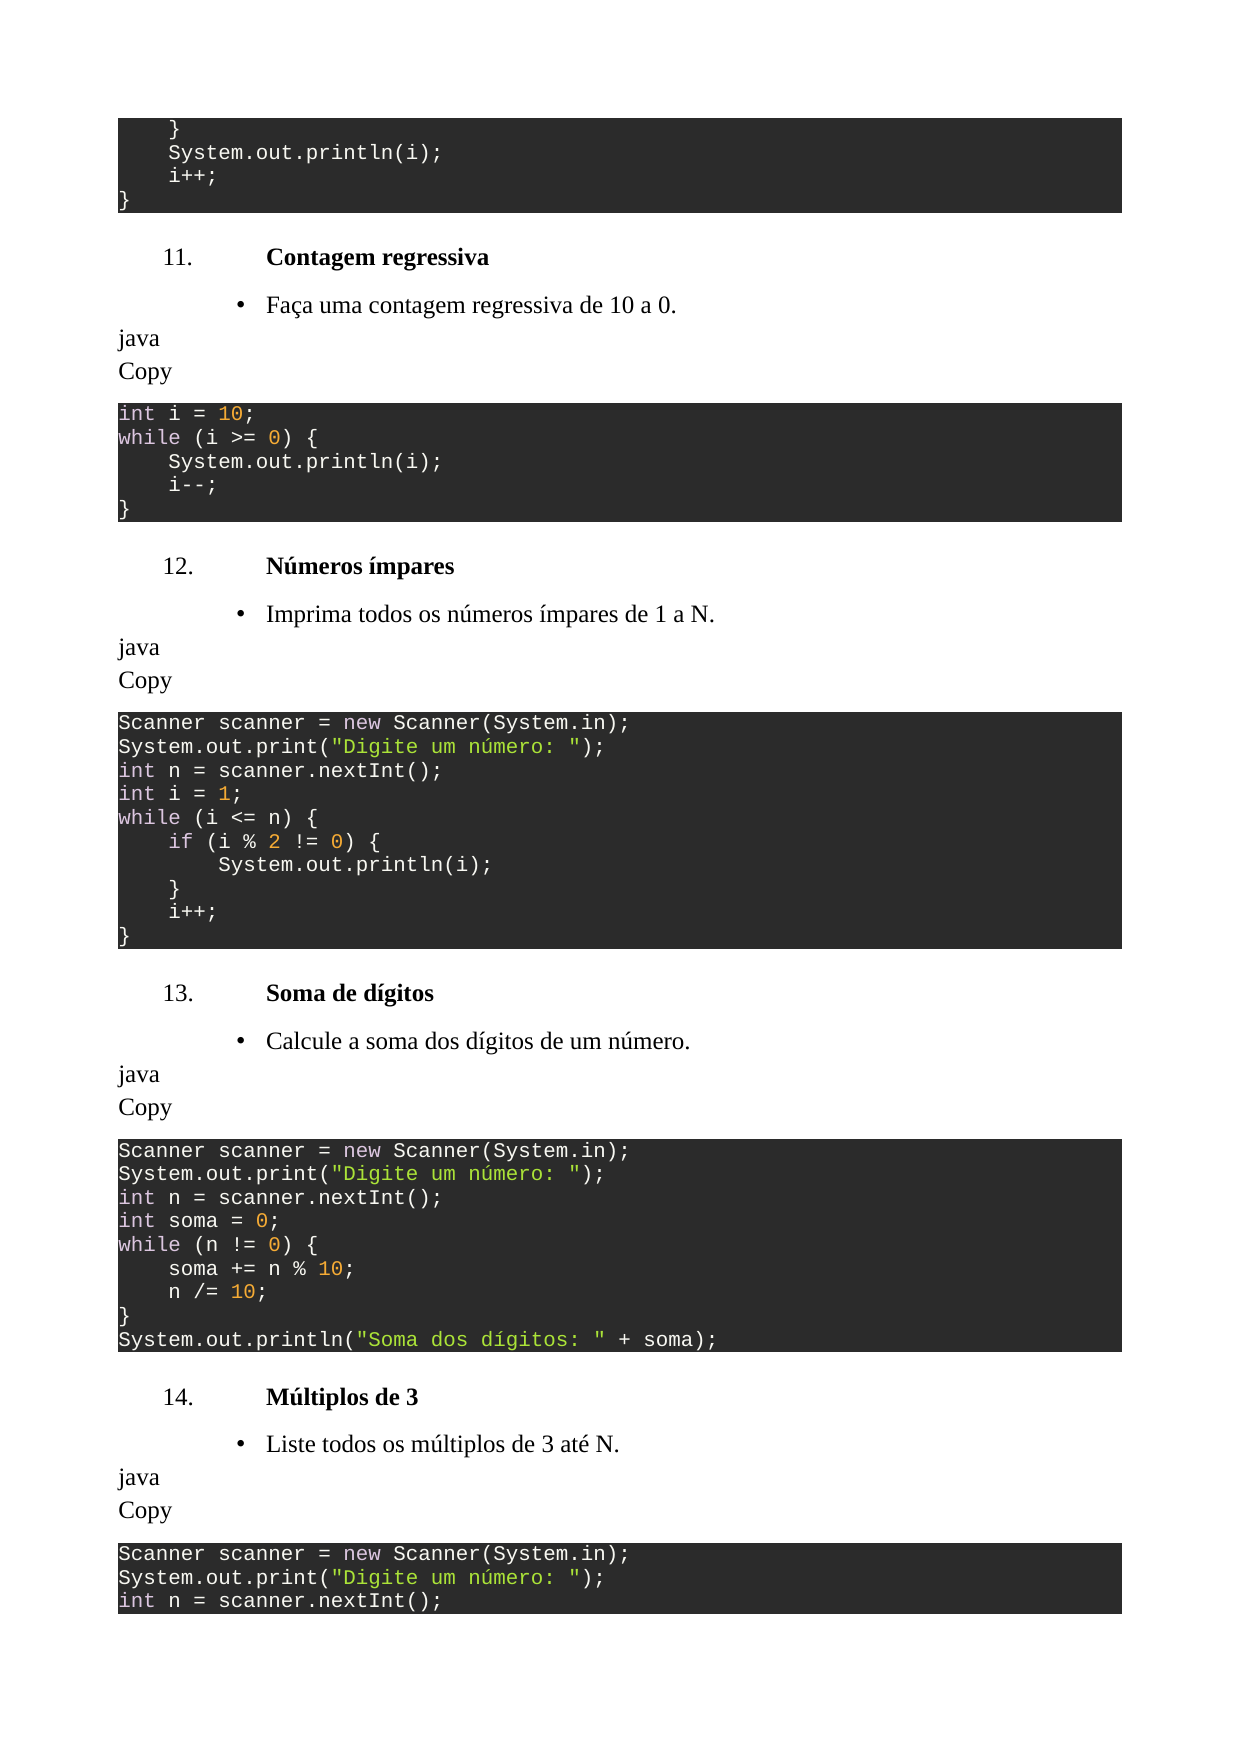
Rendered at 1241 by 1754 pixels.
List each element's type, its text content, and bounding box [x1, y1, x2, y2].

text System.out.println(i); [118, 451, 1122, 474]
text Copy [118, 1496, 1122, 1524]
text int i = 1; [118, 783, 1122, 807]
text int n = scanner.nextInt(); [118, 760, 1122, 783]
text System.out.println(i); [118, 854, 1122, 878]
text Copy [118, 1092, 1122, 1121]
text Scanner scanner = new Scanner(System.in); [118, 1139, 1122, 1163]
text while (i <= n) { [118, 807, 1122, 831]
text while (i >= 0) { [118, 427, 1122, 451]
text Copy [118, 665, 1122, 693]
list Múltiplos de 3 [162, 1382, 1122, 1411]
text n /= 10; [118, 1281, 1122, 1305]
text } [118, 189, 1122, 213]
text int i = 10; [118, 403, 1122, 427]
text int soma = 0; [118, 1211, 1122, 1234]
list Soma de dígitos [162, 978, 1122, 1007]
text System.out.print("Digite um número: "); [118, 1567, 1122, 1590]
text java [118, 632, 1122, 661]
text } [118, 1305, 1122, 1329]
text java [118, 1059, 1122, 1088]
text System.out.println(i); [118, 142, 1122, 165]
text java [118, 1462, 1122, 1491]
list Faça uma contagem regressiva de 10 a 0. [236, 290, 1122, 318]
text int n = scanner.nextInt(); [118, 1590, 1122, 1614]
text if (i % 2 != 0) { [118, 831, 1122, 854]
text soma += n % 10; [118, 1258, 1122, 1281]
text } [118, 118, 1122, 142]
text i++; [118, 165, 1122, 189]
text } [118, 498, 1122, 522]
text } [118, 925, 1122, 949]
list Contagem regressiva [162, 242, 1122, 271]
list Imprima todos os números ímpares de 1 a N. [236, 599, 1122, 627]
text System.out.println("Soma dos dígitos: " + soma); [118, 1329, 1122, 1352]
text Scanner scanner = new Scanner(System.in); [118, 1543, 1122, 1567]
list Liste todos os múltiplos de 3 até N. [236, 1429, 1122, 1458]
text int n = scanner.nextInt(); [118, 1187, 1122, 1211]
list Números ímpares [162, 551, 1122, 580]
text i++; [118, 902, 1122, 925]
text System.out.print("Digite um número: "); [118, 736, 1122, 760]
list Calcule a soma dos dígitos de um número. [236, 1026, 1122, 1055]
text i--; [118, 474, 1122, 498]
text Copy [118, 356, 1122, 384]
text java [118, 323, 1122, 352]
text Scanner scanner = new Scanner(System.in); [118, 712, 1122, 736]
text } [118, 878, 1122, 902]
text while (n != 0) { [118, 1234, 1122, 1258]
text System.out.print("Digite um número: "); [118, 1163, 1122, 1187]
